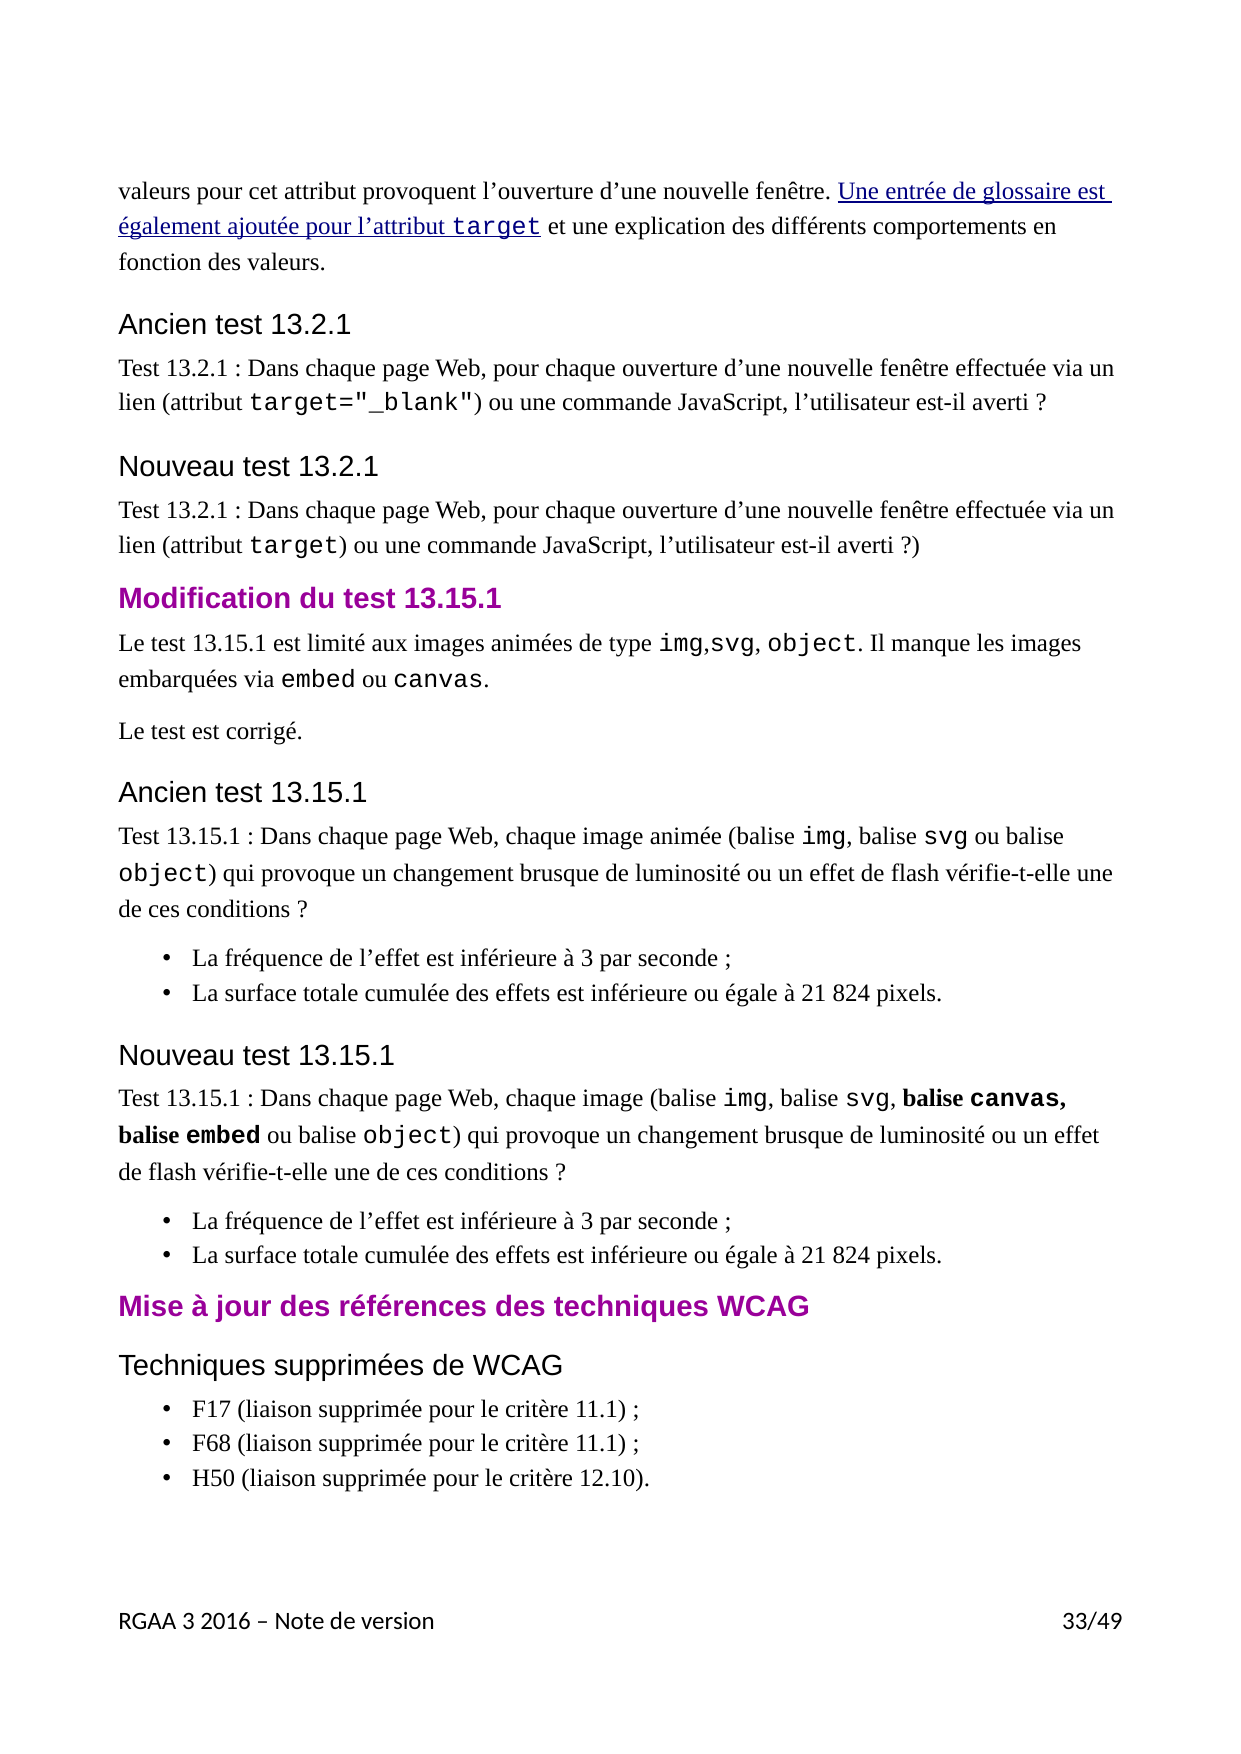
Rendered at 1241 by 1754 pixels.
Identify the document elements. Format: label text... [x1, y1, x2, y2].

subtitle Nouveau test 13.15.1 [118, 1037, 1122, 1071]
subtitle Ancien test 13.2.1 [118, 307, 1122, 340]
text valeurs pour cet attribut provoquent l’ouverture d’une nouvelle fenêtre. Une entrée de glossaire est également ajoutée pour l’attribut target et une explication des différents comportements en fonction des valeurs. [118, 176, 1122, 276]
text Test 13.15.1 : Dans chaque page Web, chaque image (balise img, balise svg, balise canvas, balise embed ou balise object) qui provoque un changement brusque de luminosité ou un effet de flash vérifie-t-elle une de ces conditions ? [118, 1083, 1122, 1185]
text Le test 13.15.1 est limité aux images animées de type img,svg, object. Il manque les images embarquées via embed ou canvas. [118, 628, 1122, 695]
list H50 (liaison supprimée pour le critère 12.10). [162, 1463, 1122, 1492]
list La fréquence de l’effet est inférieure à 3 par seconde ; [162, 1206, 1122, 1234]
list La surface totale cumulée des effets est inférieure ou égale à 21 824 pixels. [162, 1240, 1122, 1269]
subtitle Nouveau test 13.2.1 [118, 449, 1122, 483]
text Le test est corrigé. [118, 716, 1122, 744]
subtitle Modification du test 13.15.1 [118, 581, 1122, 615]
list F17 (liaison supprimée pour le critère 11.1) ; [162, 1394, 1122, 1423]
list La surface totale cumulée des effets est inférieure ou égale à 21 824 pixels. [162, 978, 1122, 1007]
text Test 13.2.1 : Dans chaque page Web, pour chaque ouverture d’une nouvelle fenêtre effectuée via un lien (attribut target) ou une commande JavaScript, l’utilisateur est-il averti ?) [118, 495, 1122, 561]
list La fréquence de l’effet est inférieure à 3 par seconde ; [162, 943, 1122, 972]
text Test 13.15.1 : Dans chaque page Web, chaque image animée (balise img, balise svg ou balise object) qui provoque un changement brusque de luminosité ou un effet de flash vérifie-t-elle une de ces conditions ? [118, 821, 1122, 923]
subtitle Ancien test 13.15.1 [118, 775, 1122, 809]
list F68 (liaison supprimée pour le critère 11.1) ; [162, 1428, 1122, 1457]
text Test 13.2.1 : Dans chaque page Web, pour chaque ouverture d’une nouvelle fenêtre effectuée via un lien (attribut target="_blank") ou une commande JavaScript, l’utilisateur est-il averti ? [118, 353, 1122, 418]
subtitle Mise à jour des références des techniques WCAG [118, 1289, 1122, 1323]
subtitle Techniques supprimées de WCAG [118, 1348, 1122, 1382]
